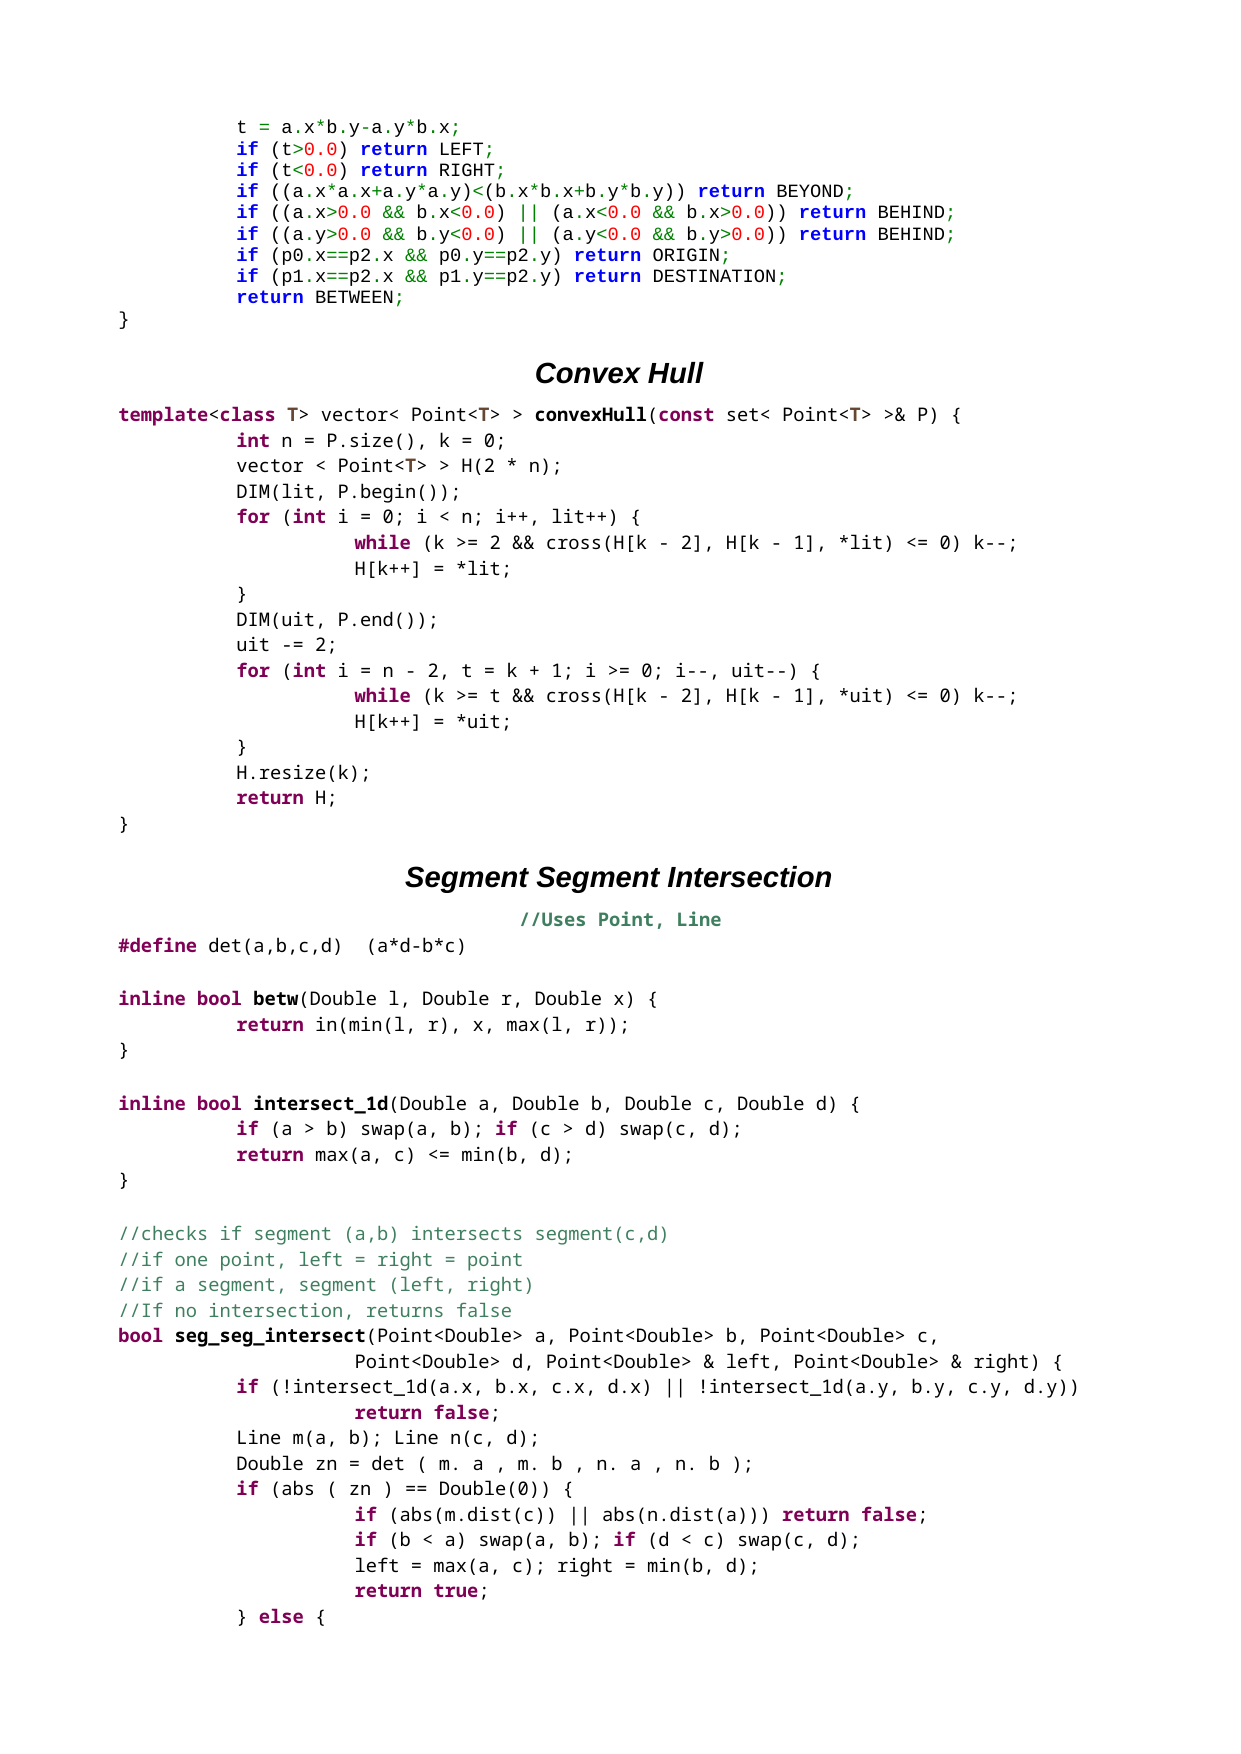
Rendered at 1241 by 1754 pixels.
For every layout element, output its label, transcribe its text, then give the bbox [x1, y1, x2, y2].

text //if one point, left = right = point [118, 1246, 1122, 1271]
text Point<Double> d, Point<Double> & left, Point<Double> & right) { [118, 1348, 1122, 1373]
text if ((a.y>0.0 && b.y<0.0) || (a.y<0.0 && b.y>0.0)) return BEHIND; [118, 224, 1122, 246]
text H.resize(k); [118, 759, 1122, 784]
text if (abs ( zn ) == Double(0)) { [118, 1476, 1122, 1501]
text left = max(a, c); right = min(b, d); [118, 1552, 1122, 1578]
text bool seg_seg_intersect(Point<Double> a, Point<Double> b, Point<Double> c, [118, 1322, 1122, 1348]
text if (a > b) swap(a, b); if (c > d) swap(c, d); [118, 1116, 1122, 1141]
text for (int i = 0; i < n; i++, lit++) { [118, 504, 1122, 529]
text //checks if segment (a,b) intersects segment(c,d) [118, 1220, 1122, 1246]
text } [118, 810, 1122, 836]
text } [118, 1167, 1122, 1192]
text if (t>0.0) return LEFT; [118, 139, 1122, 161]
text inline bool betw(Double l, Double r, Double x) { [118, 986, 1122, 1011]
text H[k++] = *lit; [118, 555, 1122, 580]
text } else { [118, 1603, 1122, 1629]
text //Uses Point, Line [118, 907, 1122, 932]
text } [118, 309, 1122, 331]
text //if a segment, segment (left, right) [118, 1271, 1122, 1297]
text if (t<0.0) return RIGHT; [118, 161, 1122, 182]
text return in(min(l, r), x, max(l, r)); [118, 1011, 1122, 1037]
text t = a.x*b.y-a.y*b.x; [118, 118, 1122, 139]
text #define det(a,b,c,d) (a*d-b*c) [118, 932, 1122, 958]
text template<class T> vector< Point<T> > convexHull(const set< Point<T> >& P) { [118, 402, 1122, 427]
text if (!intersect_1d(a.x, b.x, c.x, d.x) || !intersect_1d(a.y, b.y, c.y, d.y)) [118, 1373, 1122, 1399]
text return BETWEEN; [118, 288, 1122, 309]
text return H; [118, 784, 1122, 810]
text return max(a, c) <= min(b, d); [118, 1141, 1122, 1167]
text Convex Hull [118, 356, 1122, 389]
text if ((a.x*a.x+a.y*a.y)<(b.x*b.x+b.y*b.y)) return BEYOND; [118, 182, 1122, 203]
text if (abs(m.dist(c)) || abs(n.dist(a))) return false; [118, 1501, 1122, 1527]
text DIM(uit, P.end()); [118, 606, 1122, 631]
text DIM(lit, P.begin()); [118, 478, 1122, 504]
text Line m(a, b); Line n(c, d); [118, 1424, 1122, 1450]
text } [118, 733, 1122, 759]
text for (int i = n - 2, t = k + 1; i >= 0; i--, uit--) { [118, 657, 1122, 682]
text return false; [118, 1399, 1122, 1424]
text uit -= 2; [118, 631, 1122, 657]
text H[k++] = *uit; [118, 708, 1122, 733]
text Double zn = det ( m. a , m. b , n. a , n. b ); [118, 1450, 1122, 1476]
text if ((a.x>0.0 && b.x<0.0) || (a.x<0.0 && b.x>0.0)) return BEHIND; [118, 203, 1122, 224]
text while (k >= t && cross(H[k - 2], H[k - 1], *uit) <= 0) k--; [118, 682, 1122, 708]
text //If no intersection, returns false [118, 1297, 1122, 1322]
text } [118, 1037, 1122, 1062]
text if (p1.x==p2.x && p1.y==p2.y) return DESTINATION; [118, 267, 1122, 288]
text int n = P.size(), k = 0; [118, 427, 1122, 453]
text if (p0.x==p2.x && p0.y==p2.y) return ORIGIN; [118, 246, 1122, 267]
text Segment Segment Intersection [118, 861, 1122, 894]
text if (b < a) swap(a, b); if (d < c) swap(c, d); [118, 1527, 1122, 1552]
text while (k >= 2 && cross(H[k - 2], H[k - 1], *lit) <= 0) k--; [118, 529, 1122, 555]
text return true; [118, 1578, 1122, 1603]
text } [118, 580, 1122, 606]
text vector < Point<T> > H(2 * n); [118, 453, 1122, 478]
text inline bool intersect_1d(Double a, Double b, Double c, Double d) { [118, 1090, 1122, 1116]
